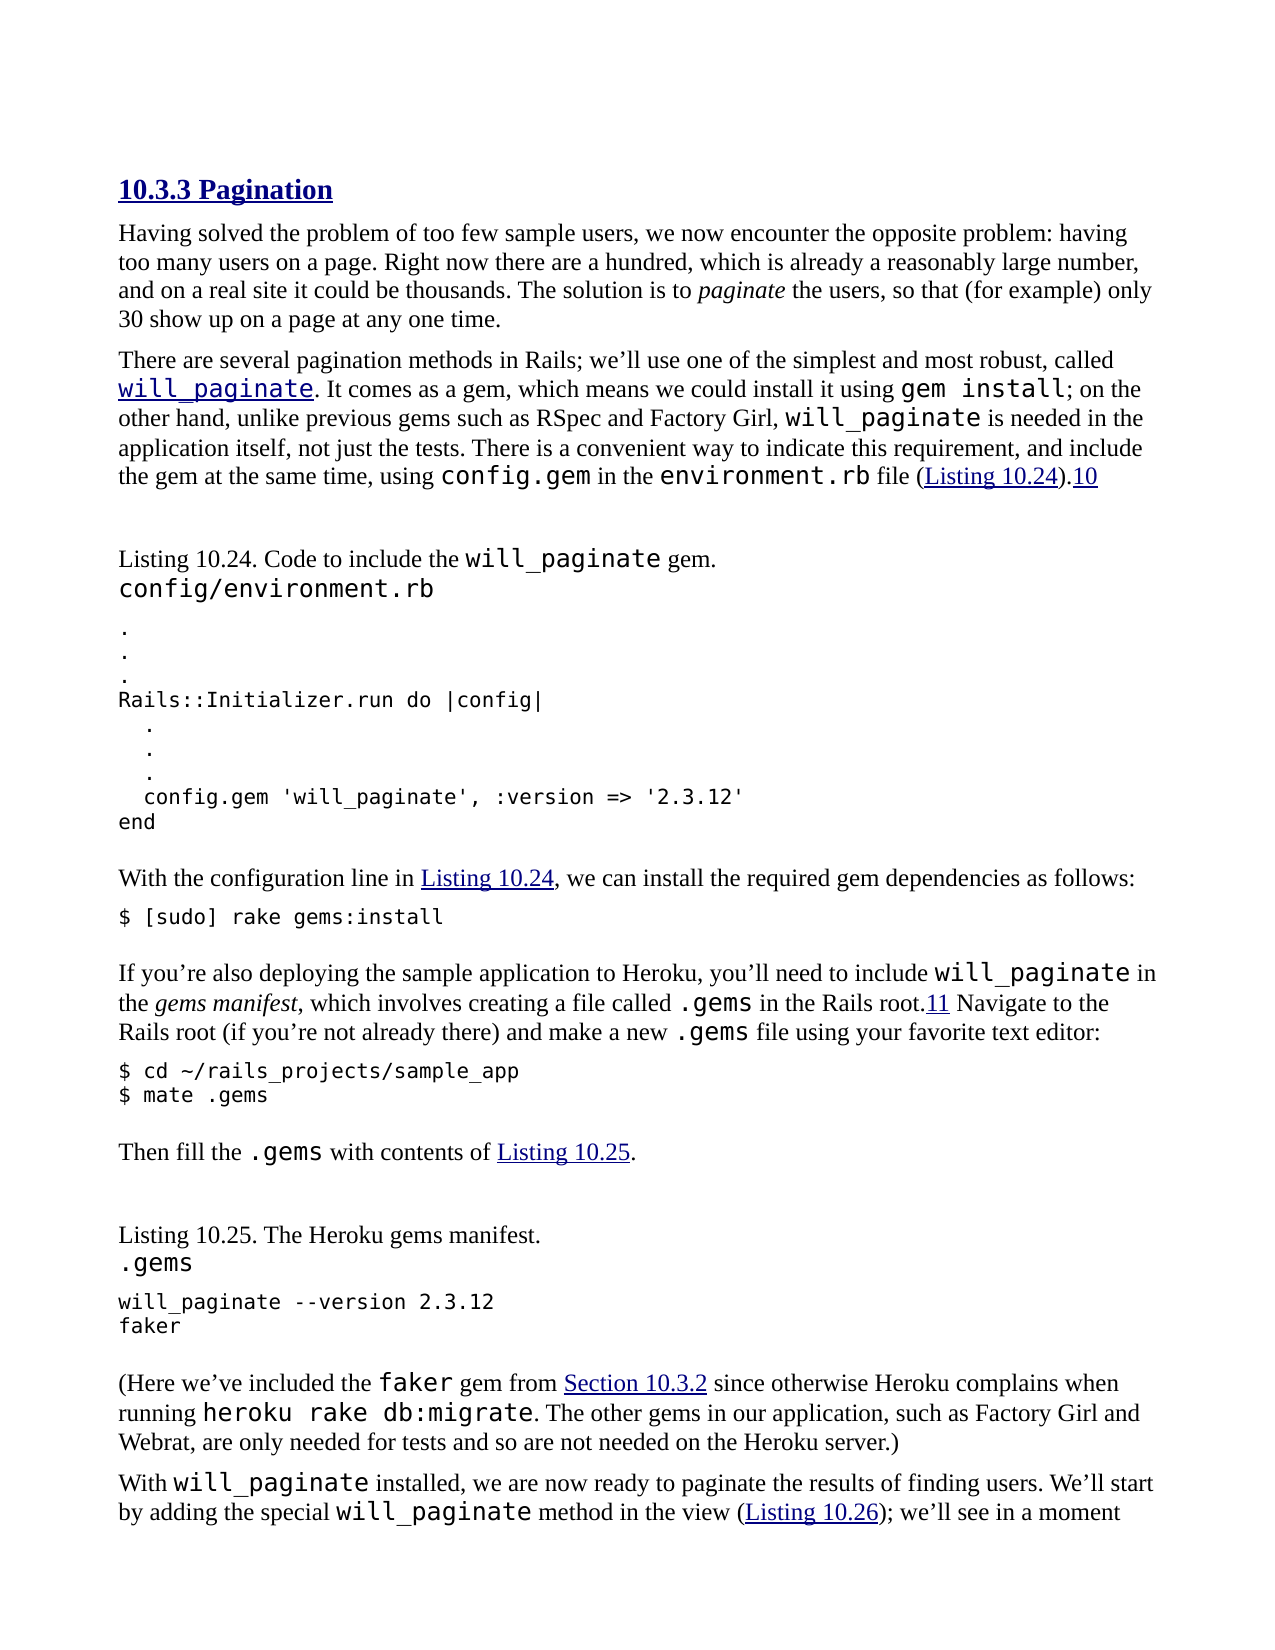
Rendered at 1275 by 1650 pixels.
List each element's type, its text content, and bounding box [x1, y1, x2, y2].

text Listing 10.25. The Heroku gems manifest. .gems [118, 1220, 1157, 1278]
text config.gem 'will_paginate', :version => '2.3.12' [118, 785, 1157, 810]
text will_paginate --version 2.3.12 [118, 1290, 1157, 1314]
text faker [118, 1314, 1157, 1339]
text (Here we’ve included the faker gem from Section 10.3.2 since otherwise Heroku complains when running heroku rake db:migrate. The other gems in our application, such as Factory Girl and Webrat, are only needed for tests and so are not needed on the Heroku server.) [118, 1368, 1157, 1456]
text . [118, 761, 1157, 785]
text . [118, 640, 1157, 664]
text $ [sudo] rake gems:install [118, 905, 1157, 929]
text $ mate .gems [118, 1083, 1157, 1107]
text Rails::Initializer.run do |config| [118, 688, 1157, 713]
text With will_paginate installed, we are now ready to paginate the results of finding users. We’ll start by adding the special will_paginate method in the view (Listing 10.26); we’ll see in a moment [118, 1468, 1157, 1527]
text . [118, 664, 1157, 688]
text Having solved the problem of too few sample users, we now encounter the opposite problem: having too many users on a page. Right now there are a hundred, which is already a reasonably large number, and on a real site it could be thousands. The solution is to paginate the users, so that (for example) only 30 show up on a page at any one time. [118, 218, 1157, 333]
text Then fill the .gems with contents of Listing 10.25. [118, 1137, 1157, 1166]
text $ cd ~/rails_projects/sample_app [118, 1059, 1157, 1083]
text Listing 10.24. Code to include the will_paginate gem. config/environment.rb [118, 544, 1157, 603]
text If you’re also deploying the sample application to Heroku, you’ll need to include will_paginate in the gems manifest, which involves creating a file called .gems in the Rails root.11 Navigate to the Rails root (if you’re not already there) and make a new .gems file using your favorite text editor: [118, 958, 1157, 1046]
text There are several pagination methods in Rails; we’ll use one of the simplest and most robust, called will_paginate. It comes as a gem, which means we could install it using gem install; on the other hand, unlike previous gems such as RSpec and Factory Girl, will_paginate is needed in the application itself, not just the tests. There is a convenient way to indicate this requirement, and include the gem at the same time, using config.gem in the environment.rb file (Listing 10.24).10 [118, 345, 1157, 491]
text . [118, 713, 1157, 737]
text . [118, 616, 1157, 640]
text end [118, 810, 1157, 834]
subtitle 10.3.3 Pagination [118, 172, 1157, 205]
text With the configuration line in Listing 10.24, we can install the required gem dependencies as follows: [118, 863, 1157, 892]
text . [118, 737, 1157, 761]
